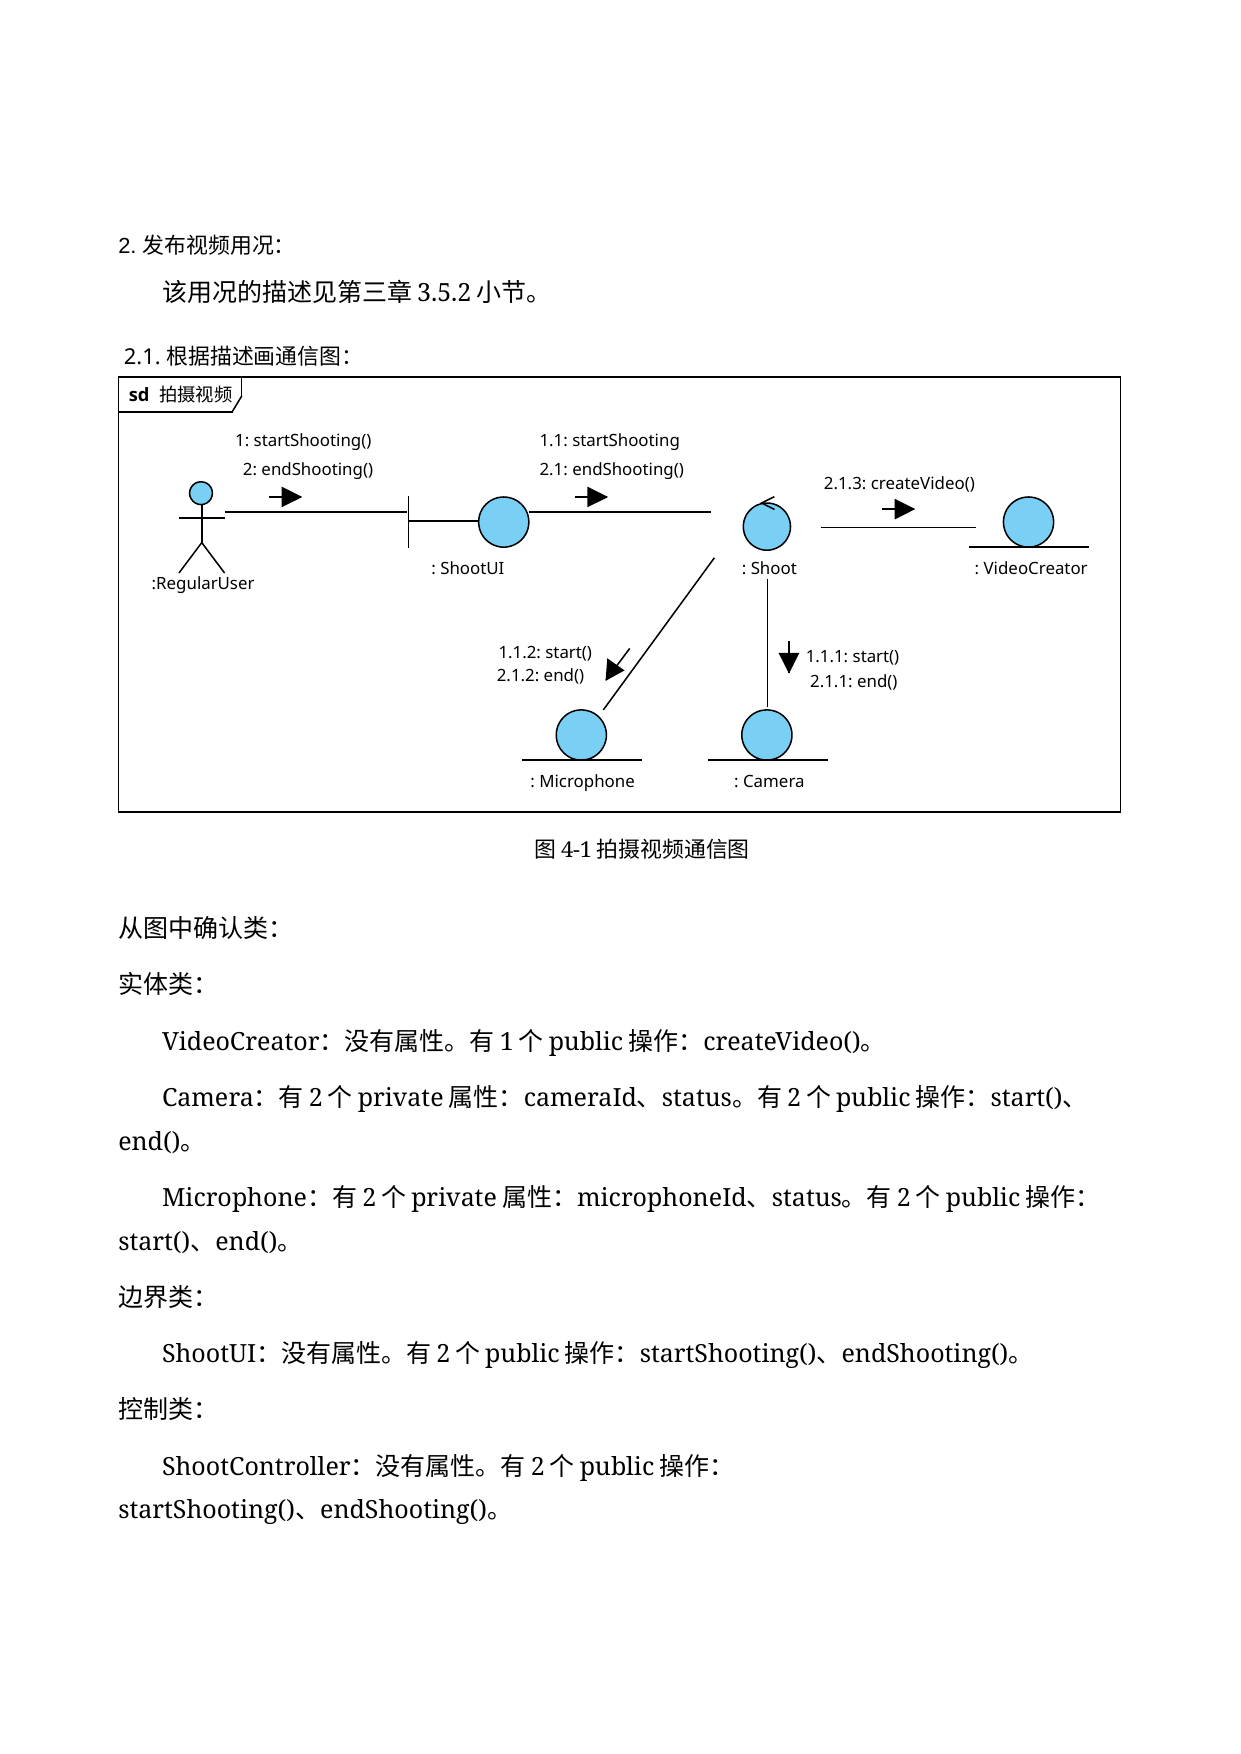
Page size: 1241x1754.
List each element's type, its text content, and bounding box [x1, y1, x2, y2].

text 控制类： [118, 1390, 1122, 1426]
text ShootUI：没有属性。有2个public操作：startShooting()、endShooting()。 [118, 1334, 1122, 1370]
text 该用况的描述见第三章3.5.2小节。 [118, 272, 1122, 309]
subtitle 根据描述画通信图： [118, 339, 1122, 370]
text ShootController：没有属性。有2个public操作：startShooting()、endShooting()。 [118, 1446, 1122, 1526]
text Camera：有2个private属性：cameraId、status。有2个public操作：start()、 end()。 [118, 1078, 1122, 1157]
text 边界类： [118, 1277, 1122, 1313]
text 实体类： [118, 965, 1122, 1001]
text Microphone：有2个private属性：microphoneId、status。有2个public操作：start()、end()。 [118, 1177, 1122, 1257]
text 图4-1拍摄视频通信图 [118, 814, 1122, 864]
text 从图中确认类： [118, 909, 1122, 945]
subtitle 发布视频用况： [118, 228, 1122, 260]
text VideoCreator：没有属性。有1个public操作：createVideo()。 [118, 1021, 1122, 1058]
